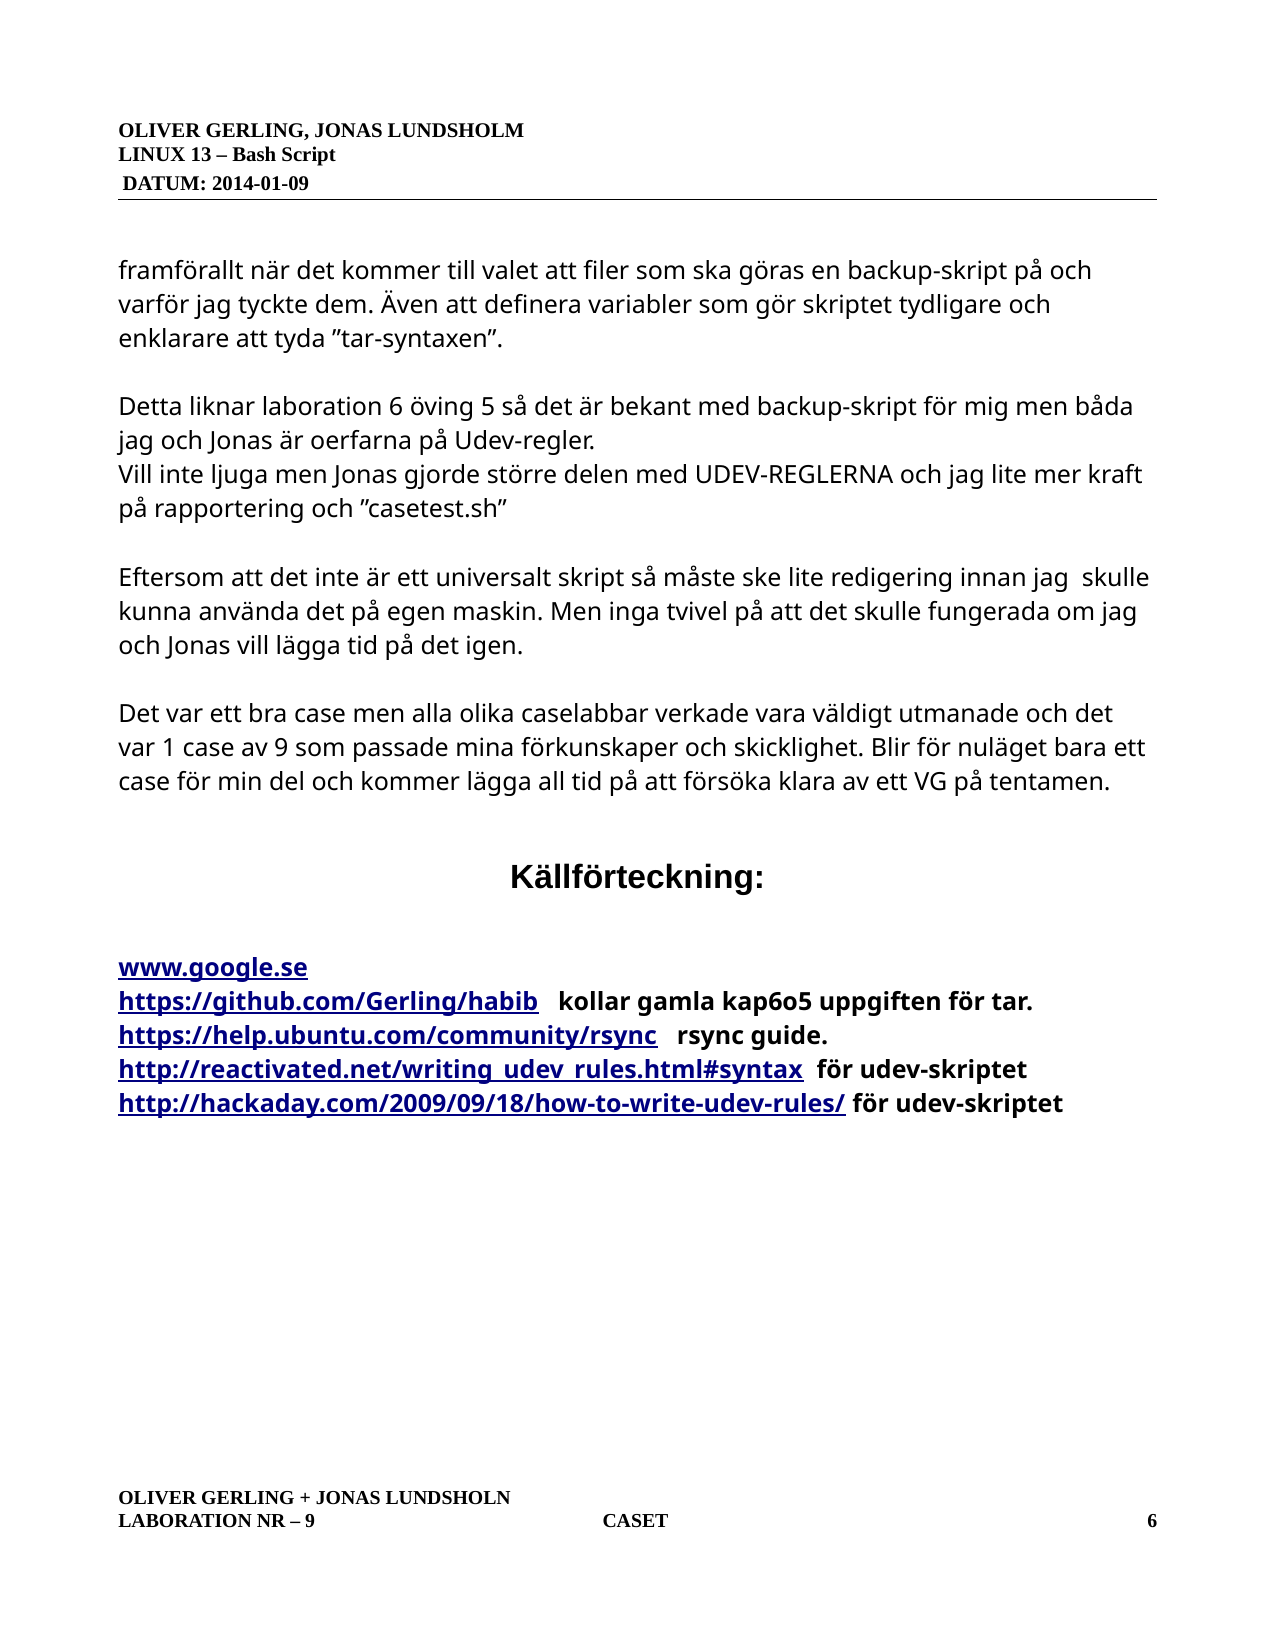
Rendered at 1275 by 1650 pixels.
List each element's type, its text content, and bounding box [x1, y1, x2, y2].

text http://hackaday.com/2009/09/18/how-to-write-udev-rules/ för udev-skriptet [118, 1085, 1157, 1119]
text framförallt när det kommer till valet att filer som ska göras en backup-skript på och varför jag tyckte dem. Även att definera variabler som gör skriptet tydligare och enklarare att tyda ”tar-syntaxen”. [118, 253, 1157, 355]
text https://github.com/Gerling/habib kollar gamla kap6o5 uppgiften för tar. [118, 983, 1157, 1017]
text https://help.ubuntu.com/community/rsync rsync guide. [118, 1017, 1157, 1051]
text Eftersom att det inte är ett universalt skript så måste ske lite redigering innan jag skulle kunna använda det på egen maskin. Men inga tvivel på att det skulle fungerada om jag och Jonas vill lägga tid på det igen. [118, 559, 1157, 661]
text http://reactivated.net/writing_udev_rules.html#syntax för udev-skriptet [118, 1051, 1157, 1085]
text Vill inte ljuga men Jonas gjorde större delen med UDEV-REGLERNA och jag lite mer kraft på rapportering och ”casetest.sh” [118, 457, 1157, 525]
text Detta liknar laboration 6 öving 5 så det är bekant med backup-skript för mig men båda jag och Jonas är oerfarna på Udev-regler. [118, 389, 1157, 457]
text www.google.se [118, 949, 1157, 983]
text Det var ett bra case men alla olika caselabbar verkade vara väldigt utmanade och det var 1 case av 9 som passade mina förkunskaper och skicklighet. Blir för nuläget bara ett case för min del och kommer lägga all tid på att försöka klara av ett VG på tentamen. [118, 696, 1157, 832]
subtitle Källförteckning: [118, 857, 1157, 895]
